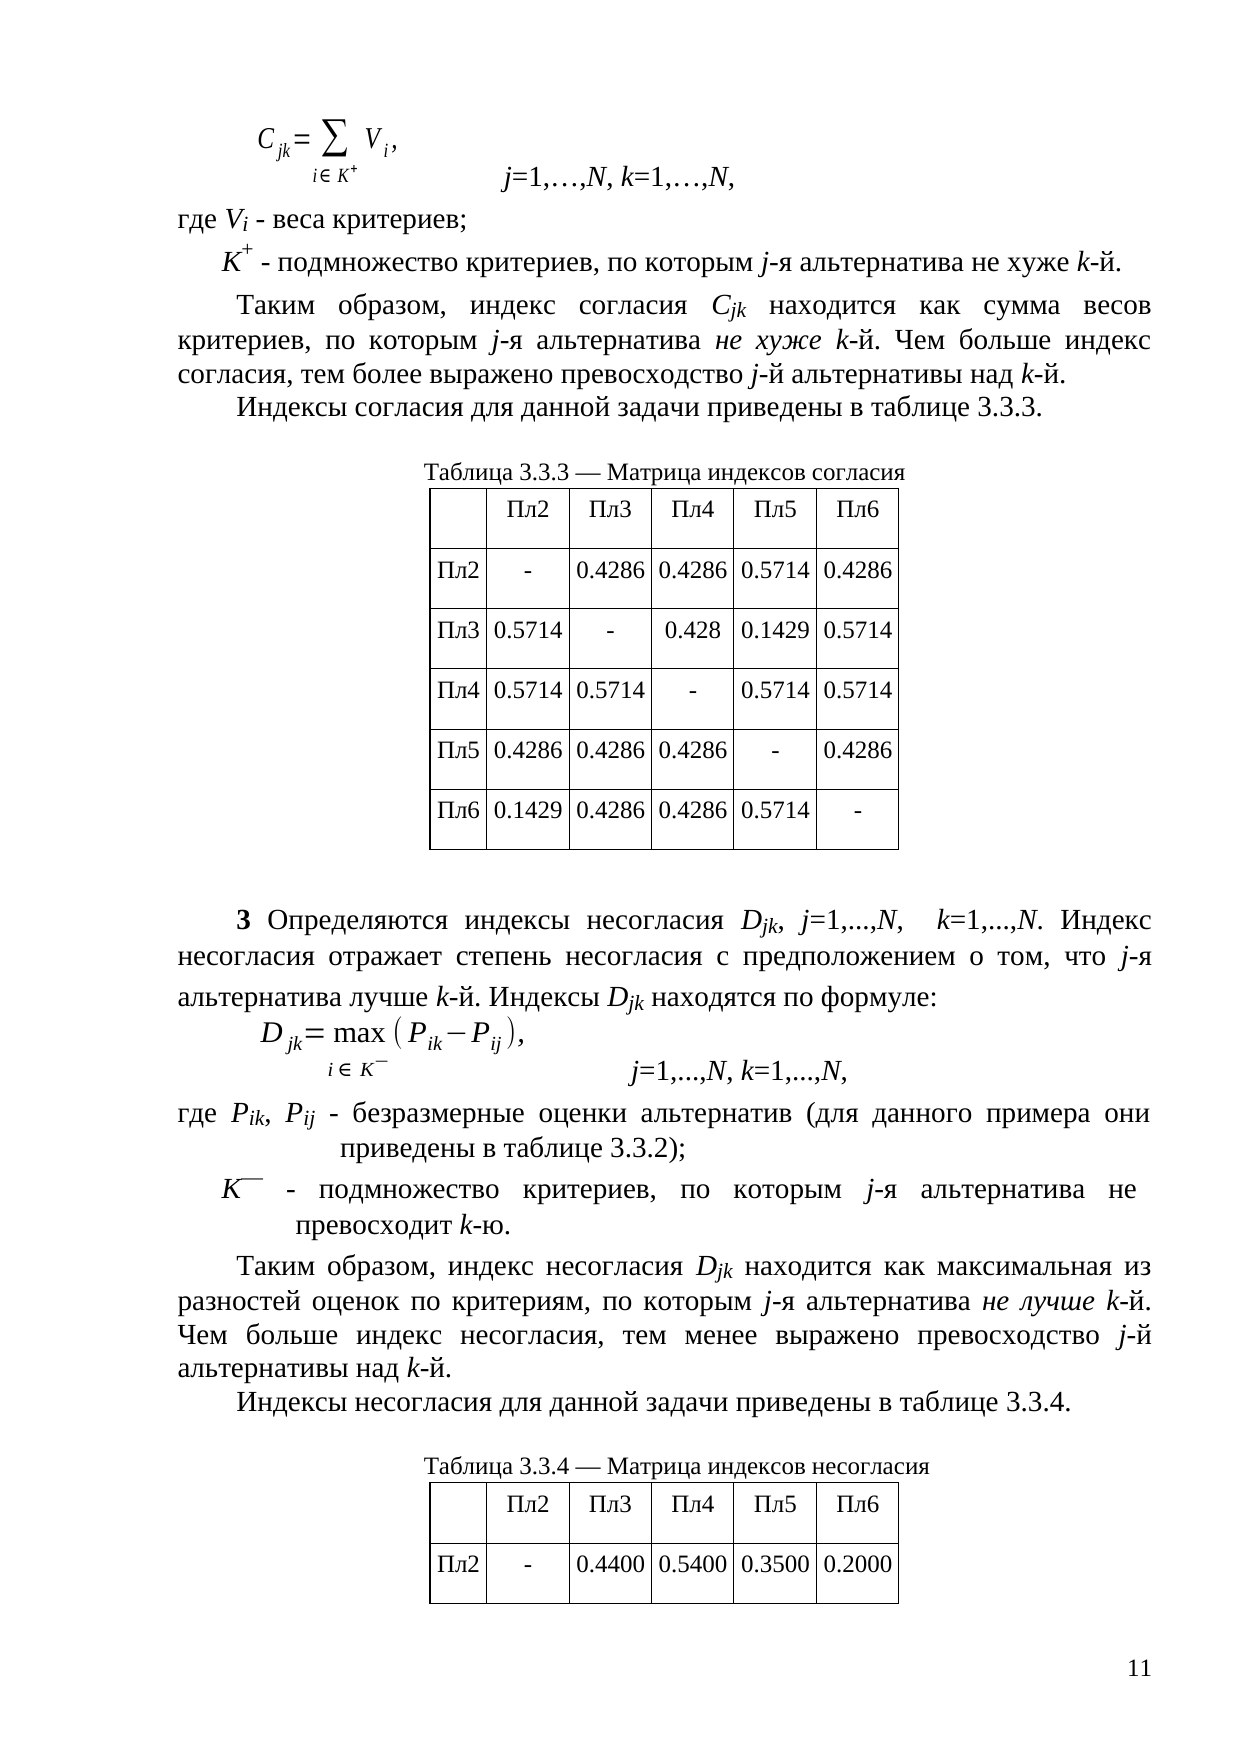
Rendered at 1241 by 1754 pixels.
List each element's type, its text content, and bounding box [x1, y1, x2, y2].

text Таким образом, индекс согласия Cjk находится как сумма весов критериев, по которым j-я альтернатива не хуже k-й. Чем больше индекс согласия, тем более выражено превосходство j-й альтернативы над k-й. [177, 279, 1152, 389]
table_cell 0.4286 [570, 790, 651, 849]
table_cell 0.4286 [817, 730, 898, 789]
table_header Пл2 [487, 1483, 569, 1542]
text j=1,…,N, k=1,…,N, [177, 118, 1152, 193]
table_cell 0.4286 [570, 549, 651, 608]
text Таким образом, индекс несогласия Djk находится как максимальная из разностей оценок по критериям, по которым j-я альтернатива не лучше k-й. Чем больше индекс несогласия, тем менее выражено превосходство j-й альтернативы над k-й. [177, 1240, 1152, 1384]
table_cell 0.4286 [652, 790, 733, 849]
table_cell - [487, 549, 569, 608]
table_cell 0.4286 [652, 549, 733, 608]
table_cell 0.1429 [487, 790, 569, 849]
text Таблица 3.3.4 — Матрица индексов несогласия [177, 1451, 1152, 1480]
table_cell 0.5714 [734, 669, 816, 728]
table_cell Пл4 [431, 669, 486, 728]
table_header Пл6 [817, 1483, 898, 1542]
table_cell - [570, 609, 651, 668]
table_cell 0.1429 [734, 609, 816, 668]
table_cell - [734, 730, 816, 789]
text Индексы несогласия для данной задачи приведены в таблице 3.3.4. [177, 1384, 1152, 1418]
table_cell - [817, 790, 898, 849]
table_cell 0.5714 [817, 669, 898, 728]
table_cell Пл6 [431, 790, 486, 849]
text где Pik, Pij - безразмерные оценки альтернатив (для данного примера они приведены в таблице 3.3.2); [177, 1087, 1152, 1164]
table_cell 0.5714 [817, 609, 898, 668]
table_header Пл5 [734, 489, 816, 548]
table_cell - [652, 669, 733, 728]
table_header Пл6 [817, 489, 898, 548]
text где Vi - веса критериев; [177, 193, 1152, 236]
table_cell 0.5714 [487, 609, 569, 668]
text K— - подмножество критериев, по которым j-я альтернатива не превосходит k-ю. [221, 1164, 1137, 1240]
table_cell - [487, 1544, 569, 1603]
table_cell 0.2000 [817, 1544, 898, 1603]
table_cell 0.4286 [487, 730, 569, 789]
table_cell Пл2 [431, 549, 486, 608]
table_cell Пл5 [431, 730, 486, 789]
table_cell 0.4400 [570, 1544, 651, 1603]
table_cell 0.5714 [734, 790, 816, 849]
table_cell 0.428 [652, 609, 733, 668]
table_cell 0.3500 [734, 1544, 816, 1603]
table_header Пл3 [570, 489, 651, 548]
table_header Пл2 [487, 489, 569, 548]
table_header Пл4 [652, 489, 733, 548]
table_cell 0.5400 [652, 1544, 733, 1603]
text Индексы согласия для данной задачи приведены в таблице 3.3.3. [177, 389, 1152, 423]
table_header [431, 1483, 486, 1542]
table_cell Пл2 [431, 1544, 486, 1603]
table_cell 0.5714 [734, 549, 816, 608]
table_header Пл5 [734, 1483, 816, 1542]
table_header [431, 489, 486, 548]
text K+ - подмножество критериев, по которым j-я альтернатива не хуже k-й. [177, 236, 1152, 279]
table_cell 0.4286 [817, 549, 898, 608]
table_cell 0.5714 [570, 669, 651, 728]
table_header Пл4 [652, 1483, 733, 1542]
table_cell Пл3 [431, 609, 486, 668]
table_cell 0.5714 [487, 669, 569, 728]
text 3 Определяются индексы несогласия Djk, j=1,...,N, k=1,...,N. Индекс несогласия отражает степень несогласия с предположением о том, что j-я альтернатива лучше k-й. Индексы Djk находятся по формуле: [177, 895, 1152, 1014]
text Таблица 3.3.3 — Матрица индексов согласия [177, 457, 1152, 485]
text j=1,...,N, k=1,...,N, [177, 1014, 1152, 1087]
table_cell 0.4286 [570, 730, 651, 789]
table_cell 0.4286 [652, 730, 733, 789]
table_header Пл3 [570, 1483, 651, 1542]
